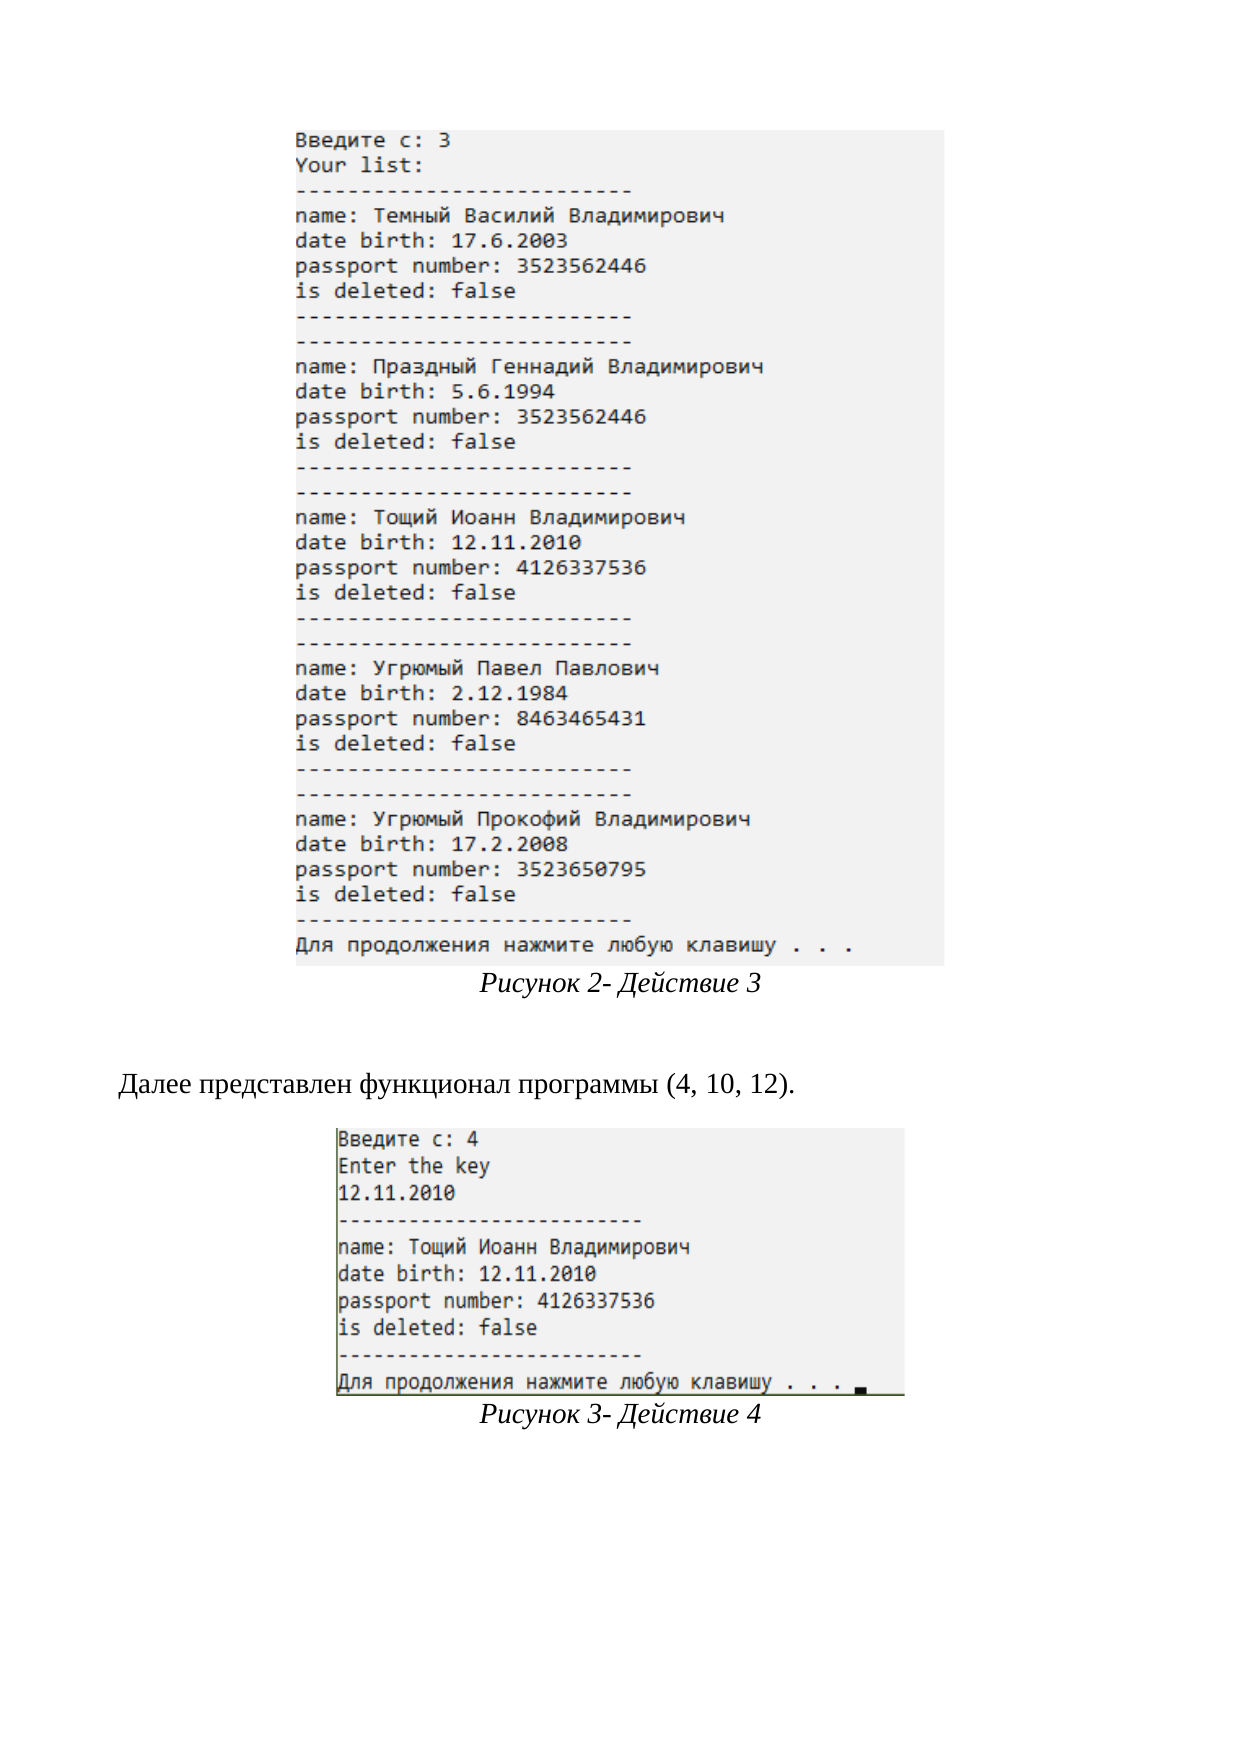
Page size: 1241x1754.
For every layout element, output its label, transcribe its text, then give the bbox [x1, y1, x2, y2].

text Рисунок 2- Действие 3 [296, 966, 944, 999]
text Рисунок 3- Действие 4 [336, 1396, 904, 1429]
picture [335, 1128, 905, 1396]
picture [296, 130, 945, 966]
text Далее представлен функционал программы (4, 10, 12). [118, 1066, 1122, 1099]
